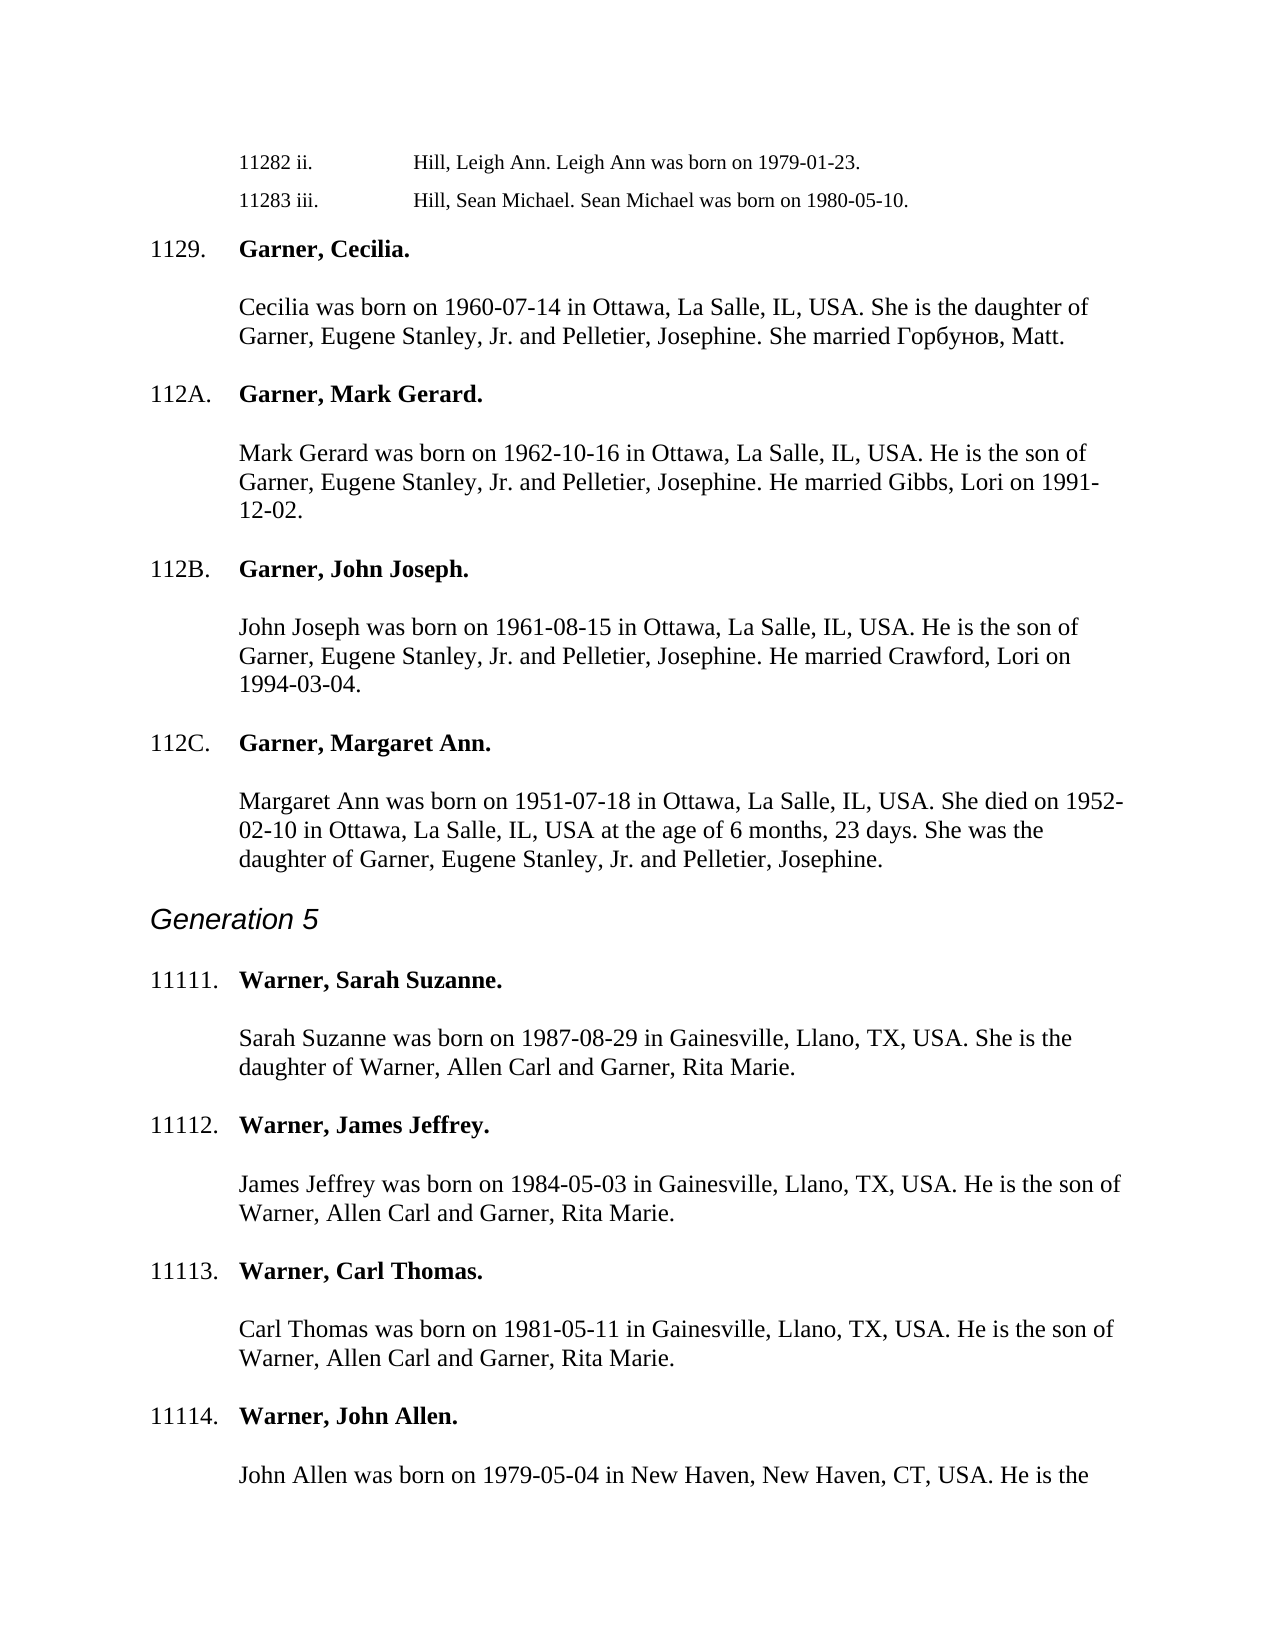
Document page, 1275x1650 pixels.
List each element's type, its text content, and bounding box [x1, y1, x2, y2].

text Cecilia was born on 1960-07-14 in Ottawa, La Salle, IL, USA. She is the daughter of Garner, Eugene Stanley, Jr. and Pelletier, Josephine. She married Горбунов, Matt. [238, 292, 1125, 350]
text 112A. Garner, Mark Gerard. [150, 379, 1125, 408]
text James Jeffrey was born on 1984-05-03 in Gainesville, Llano, TX, USA. He is the son of Warner, Allen Carl and Garner, Rita Marie. [238, 1169, 1125, 1226]
subtitle Generation 5 [150, 902, 1125, 936]
list 11283 iii. Hill, Sean Michael. Sean Michael was born on 1980-05-10. [239, 188, 1125, 212]
text 112B. Garner, John Joseph. [150, 554, 1125, 582]
text Margaret Ann was born on 1951-07-18 in Ottawa, La Salle, IL, USA. She died on 1952-02-10 in Ottawa, La Salle, IL, USA at the age of 6 months, 23 days. She was the daughter of Garner, Eugene Stanley, Jr. and Pelletier, Josephine. [238, 786, 1125, 872]
text 11112. Warner, James Jeffrey. [150, 1111, 1125, 1139]
text 11113. Warner, Carl Thomas. [150, 1256, 1125, 1285]
text John Allen was born on 1979-05-04 in New Haven, New Haven, CT, USA. He is the [238, 1460, 1125, 1488]
text 11114. Warner, John Allen. [150, 1401, 1125, 1430]
text Carl Thomas was born on 1981-05-11 in Gainesville, Llano, TX, USA. He is the son of Warner, Allen Carl and Garner, Rita Marie. [238, 1314, 1125, 1372]
text 1129. Garner, Cecilia. [150, 234, 1125, 263]
text Sarah Suzanne was born on 1987-08-29 in Gainesville, Llano, TX, USA. She is the daughter of Warner, Allen Carl and Garner, Rita Marie. [238, 1023, 1125, 1081]
text 112C. Garner, Margaret Ann. [150, 728, 1125, 757]
list 11282 ii. Hill, Leigh Ann. Leigh Ann was born on 1979-01-23. [239, 150, 1125, 174]
text 11111. Warner, Sarah Suzanne. [150, 965, 1125, 994]
text Mark Gerard was born on 1962-10-16 in Ottawa, La Salle, IL, USA. He is the son of Garner, Eugene Stanley, Jr. and Pelletier, Josephine. He married Gibbs, Lori on 1991-12-02. [238, 438, 1125, 524]
text John Joseph was born on 1961-08-15 in Ottawa, La Salle, IL, USA. He is the son of Garner, Eugene Stanley, Jr. and Pelletier, Josephine. He married Crawford, Lori on 1994-03-04. [238, 612, 1125, 698]
